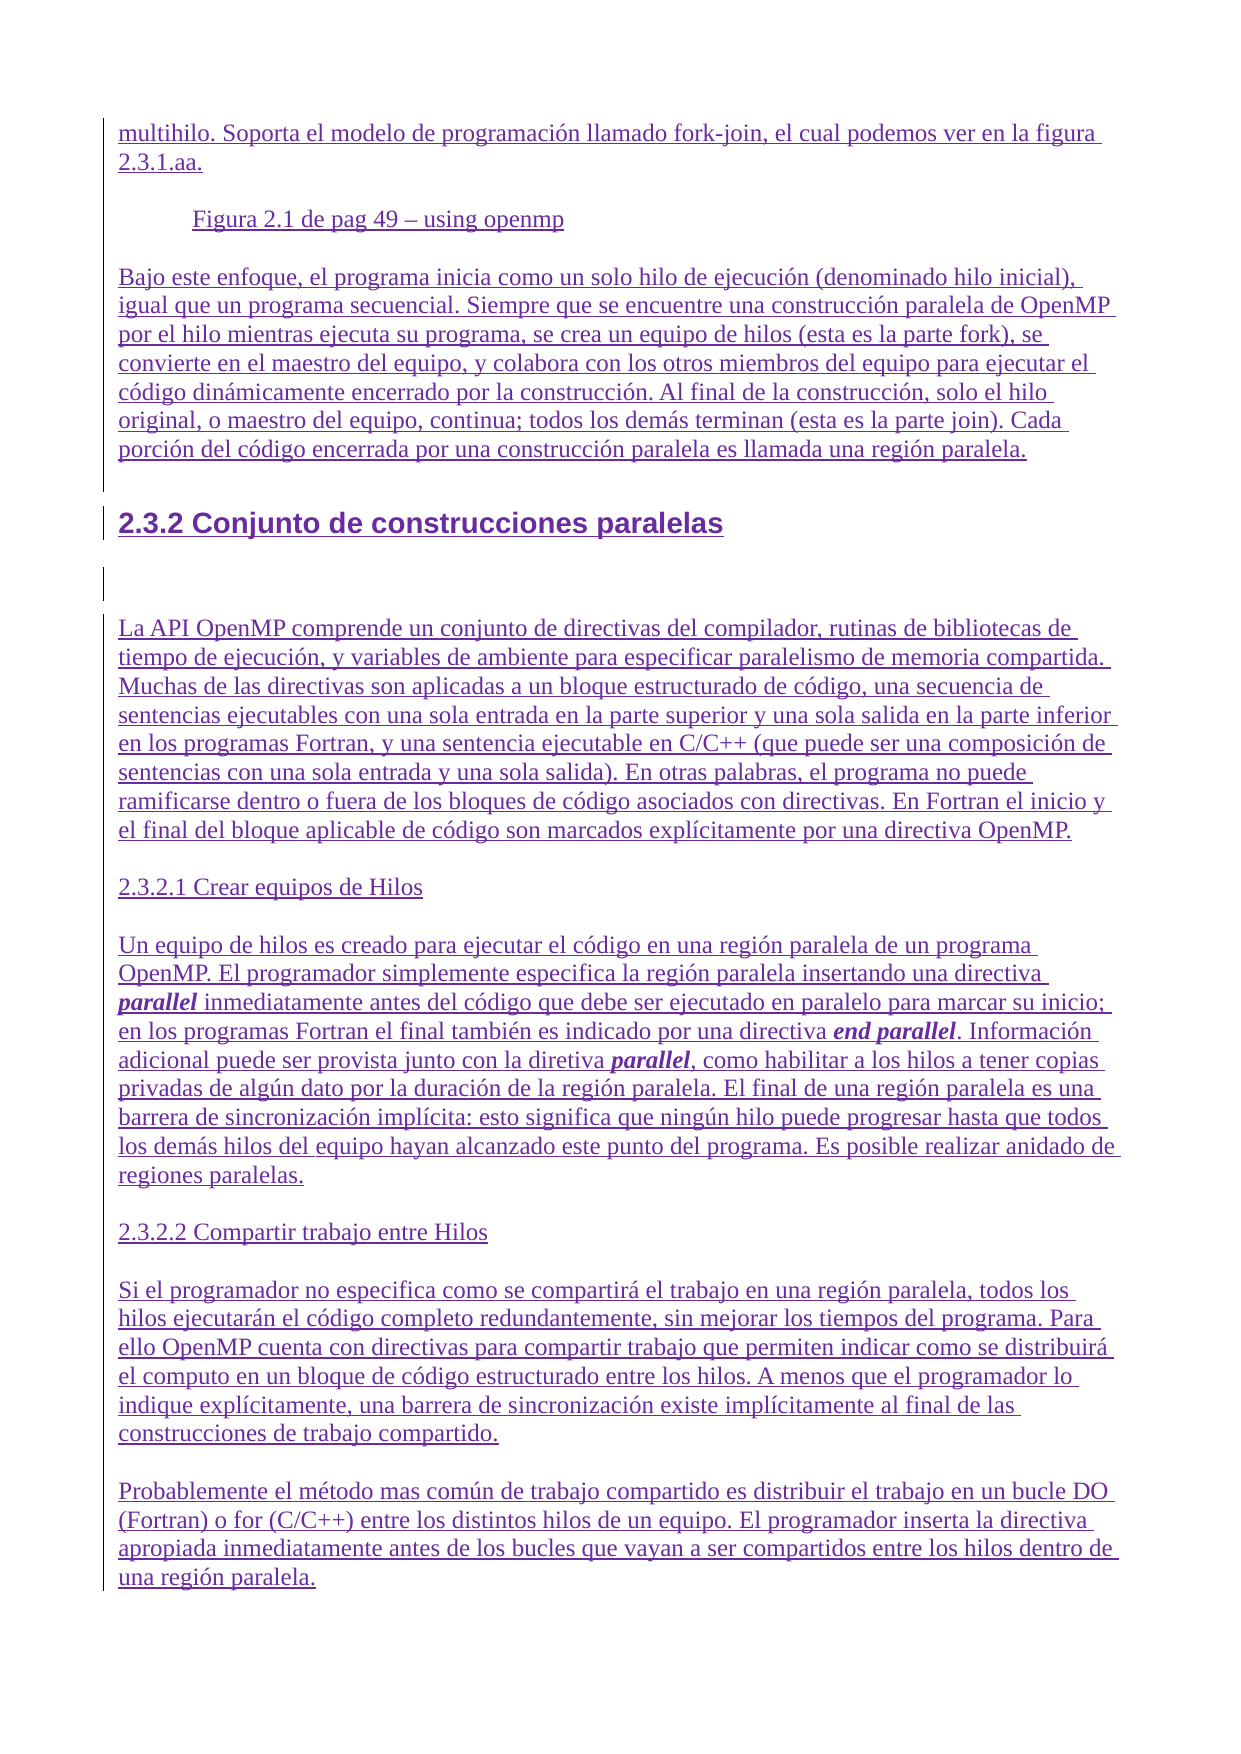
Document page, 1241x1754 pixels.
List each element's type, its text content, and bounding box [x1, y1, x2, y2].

text Un equipo de hilos es creado para ejecutar el código en una región paralela de un programa OpenMP. El programador simplemente especifica la región paralela insertando una directiva parallel inmediatamente antes del código que debe ser ejecutado en paralelo para marcar su inicio; en los programas Fortran el final también es indicado por una directiva end parallel. Información adicional puede ser provista junto con la diretiva parallel, como habilitar a los hilos a tener copias privadas de algún dato por la duración de la región paralela. El final de una región paralela es una barrera de sincronización implícita: esto significa que ningún hilo puede progresar hasta que todos los demás hilos del equipo hayan alcanzado este punto del programa. Es posible realizar anidado de regiones paralelas. [118, 930, 1122, 1188]
subtitle 2.3.2 Conjunto de construcciones paralelas [118, 506, 1122, 540]
text multihilo. Soporta el modelo de programación llamado fork-join, el cual podemos ver en la figura 2.3.1.aa. [118, 118, 1122, 176]
text Figura 2.1 de pag 49 – using openmp [192, 204, 1122, 233]
text Si el programador no especifica como se compartirá el trabajo en una región paralela, todos los hilos ejecutarán el código completo redundantemente, sin mejorar los tiempos del programa. Para ello OpenMP cuenta con directivas para compartir trabajo que permiten indicar como se distribuirá el computo en un bloque de código estructurado entre los hilos. A menos que el programador lo indique explícitamente, una barrera de sincronización existe implícitamente al final de las construcciones de trabajo compartido. [118, 1275, 1122, 1447]
text 2.3.2.2 Compartir trabajo entre Hilos [118, 1217, 1122, 1246]
text Bajo este enfoque, el programa inicia como un solo hilo de ejecución (denominado hilo inicial), igual que un programa secuencial. Siempre que se encuentre una construcción paralela de OpenMP por el hilo mientras ejecuta su programa, se crea un equipo de hilos (esta es la parte fork), se convierte en el maestro del equipo, y colabora con los otros miembros del equipo para ejecutar el código dinámicamente encerrado por la construcción. Al final de la construcción, solo el hilo original, o maestro del equipo, continua; todos los demás terminan (esta es la parte join). Cada porción del código encerrada por una construcción paralela es llamada una región paralela. [118, 262, 1122, 463]
text 2.3.2.1 Crear equipos de Hilos [118, 872, 1122, 901]
text La API OpenMP comprende un conjunto de directivas del compilador, rutinas de bibliotecas de tiempo de ejecución, y variables de ambiente para especificar paralelismo de memoria compartida. Muchas de las directivas son aplicadas a un bloque estructurado de código, una secuencia de sentencias ejecutables con una sola entrada en la parte superior y una sola salida en la parte inferior en los programas Fortran, y una sentencia ejecutable en C/C++ (que puede ser una composición de sentencias con una sola entrada y una sola salida). En otras palabras, el programa no puede ramificarse dentro o fuera de los bloques de código asociados con directivas. En Fortran el inicio y el final del bloque aplicable de código son marcados explícitamente por una directiva OpenMP. [118, 613, 1122, 843]
text Probablemente el método mas común de trabajo compartido es distribuir el trabajo en un bucle DO (Fortran) o for (C/C++) entre los distintos hilos de un equipo. El programador inserta la directiva apropiada inmediatamente antes de los bucles que vayan a ser compartidos entre los hilos dentro de una región paralela. [118, 1476, 1122, 1591]
